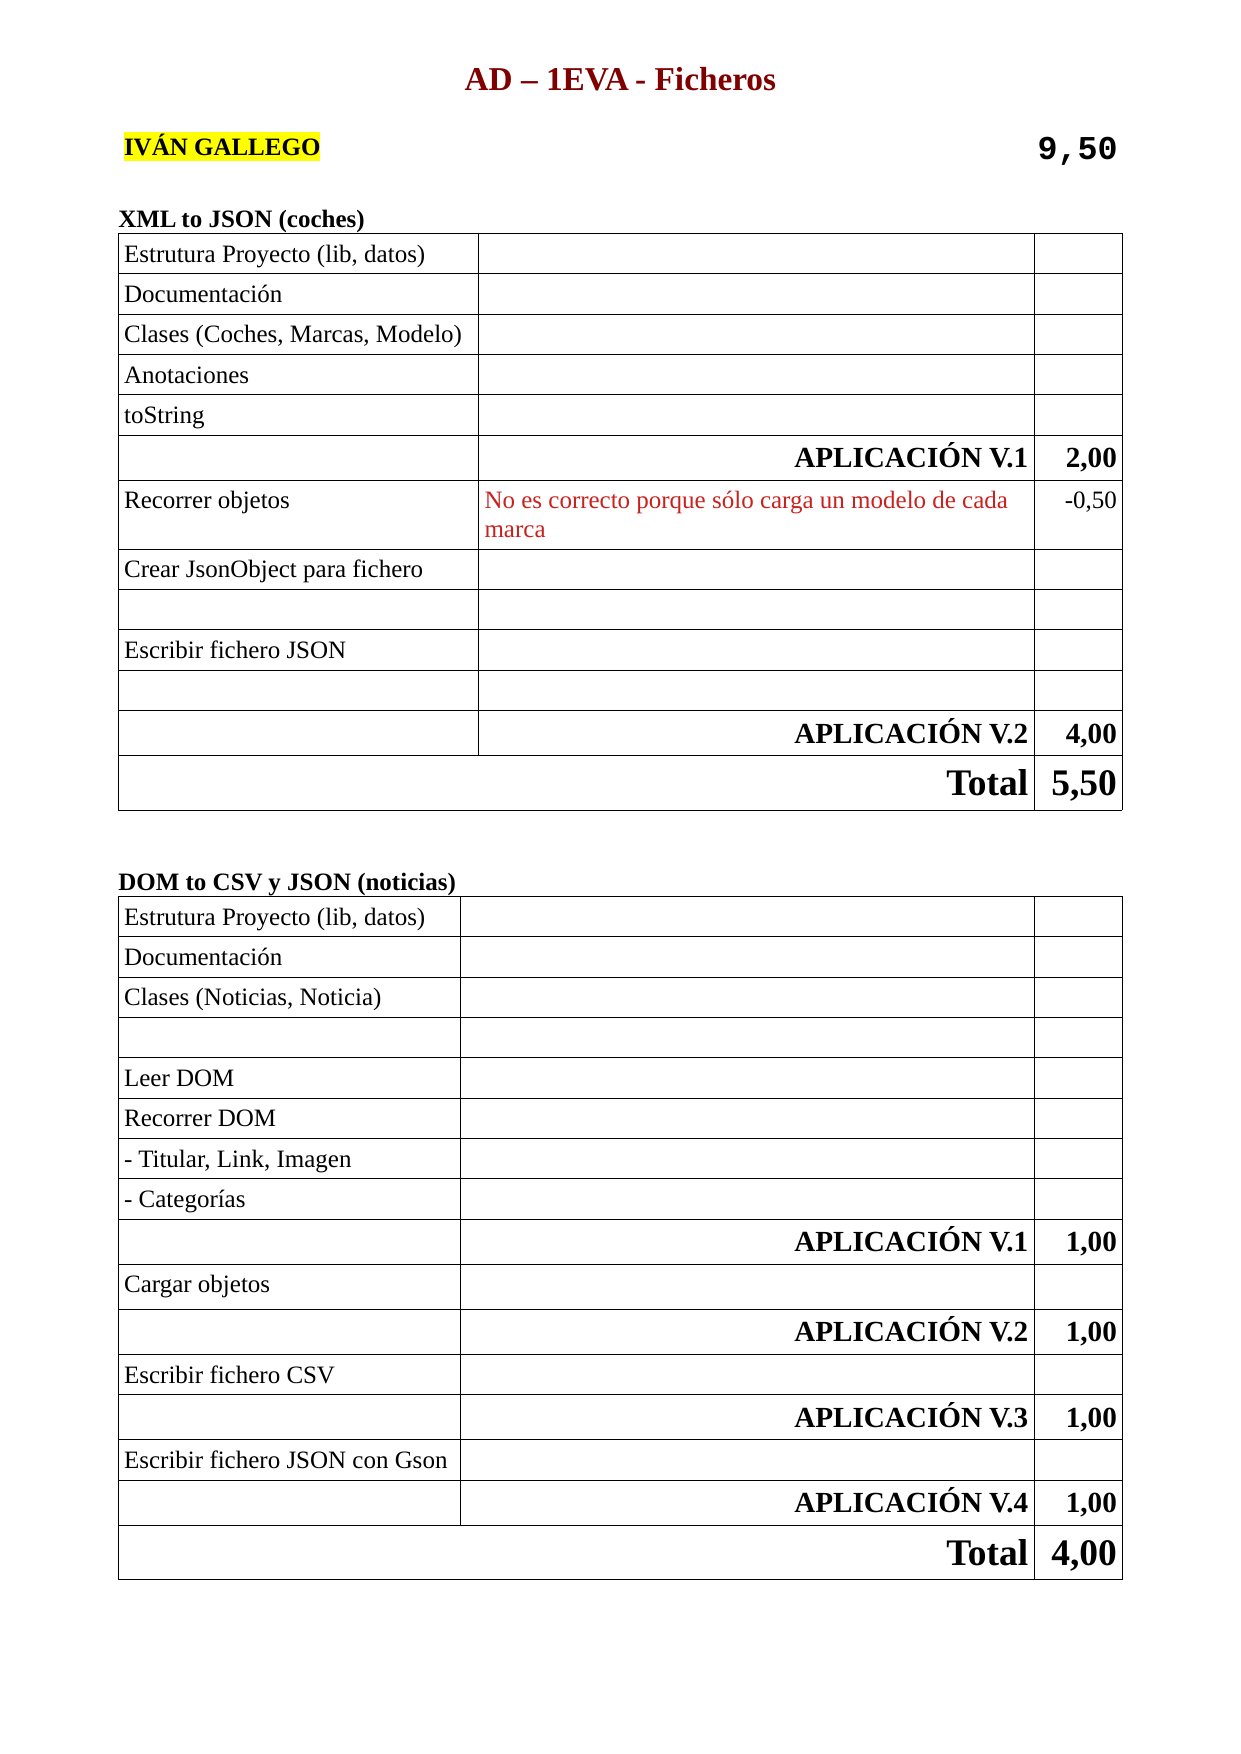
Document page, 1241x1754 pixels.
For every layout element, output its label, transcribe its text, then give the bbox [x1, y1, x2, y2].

table_cell 1,00 [1035, 1481, 1122, 1525]
table_header [461, 897, 1034, 936]
table_cell [119, 436, 478, 479]
table_cell - Titular, Link, Imagen [119, 1139, 460, 1178]
text XML to JSON (coches) [118, 204, 1122, 233]
table_header [479, 234, 1034, 273]
table_cell [119, 1481, 460, 1525]
table_cell 5,50 [1035, 756, 1122, 810]
table_cell 4,00 [1035, 711, 1122, 755]
table_cell [479, 590, 1034, 629]
table_cell [461, 1265, 1034, 1309]
table_cell [119, 711, 478, 755]
table_cell [1035, 550, 1122, 589]
table_cell [119, 1395, 460, 1439]
table_cell Total [119, 756, 1034, 810]
table_cell [461, 1440, 1034, 1479]
table_header Estrutura Proyecto (lib, datos) [119, 897, 460, 936]
table_cell [479, 315, 1034, 354]
table_cell [479, 355, 1034, 394]
table_cell No es correcto porque sólo carga un modelo de cada marca [479, 481, 1034, 549]
table_cell [1035, 1355, 1122, 1394]
table_cell [479, 671, 1034, 710]
table_cell [1035, 1179, 1122, 1218]
text AD – 1EVA - Ficheros [118, 59, 1122, 97]
table_header [1035, 897, 1122, 936]
table_cell [119, 1018, 460, 1057]
table_cell Documentación [119, 274, 478, 313]
table_cell [461, 1018, 1034, 1057]
table_cell APLICACIÓN V.3 [461, 1395, 1034, 1439]
table_cell [479, 550, 1034, 589]
table_cell Crear JsonObject para fichero [119, 550, 478, 589]
table_cell [461, 1355, 1034, 1394]
table_cell [479, 274, 1034, 313]
table_cell - Categorías [119, 1179, 460, 1218]
table_cell [1035, 1440, 1122, 1479]
table_cell [1035, 274, 1122, 313]
table_cell APLICACIÓN V.2 [479, 711, 1034, 755]
table_cell toString [119, 395, 478, 434]
table_cell APLICACIÓN V.1 [479, 436, 1034, 479]
table_cell Escribir fichero JSON con Gson [119, 1440, 460, 1479]
table_cell [461, 1099, 1034, 1138]
table_header 9,50 [974, 126, 1123, 175]
table_cell [1035, 395, 1122, 434]
table_cell Anotaciones [119, 355, 478, 394]
table_cell [479, 630, 1034, 669]
table_cell Documentación [119, 937, 460, 977]
table_cell [479, 395, 1034, 434]
table_cell [119, 1220, 460, 1264]
table_cell Clases (Noticias, Noticia) [119, 978, 460, 1017]
table_cell [119, 590, 478, 629]
table_cell 4,00 [1035, 1526, 1122, 1579]
table_cell Escribir fichero CSV [119, 1355, 460, 1394]
table_header Estrutura Proyecto (lib, datos) [119, 234, 478, 273]
table_cell [461, 978, 1034, 1017]
table_cell [119, 1310, 460, 1354]
table_cell [1035, 1058, 1122, 1098]
table_cell -0,50 [1035, 481, 1122, 549]
table_cell 1,00 [1035, 1220, 1122, 1264]
table_cell 2,00 [1035, 436, 1122, 479]
table_cell [1035, 937, 1122, 977]
table_cell [1035, 630, 1122, 669]
table_cell [1035, 671, 1122, 710]
table_cell [1035, 315, 1122, 354]
table_cell 1,00 [1035, 1310, 1122, 1354]
table_cell [1035, 590, 1122, 629]
table_cell [461, 937, 1034, 977]
table_cell [1035, 978, 1122, 1017]
table_header [1035, 234, 1122, 273]
table_cell [461, 1058, 1034, 1098]
table_header IVÁN GALLEGO [118, 126, 974, 175]
table_cell Leer DOM [119, 1058, 460, 1098]
table_cell [1035, 1265, 1122, 1309]
table_cell APLICACIÓN V.4 [461, 1481, 1034, 1525]
table_cell [461, 1139, 1034, 1178]
table_cell APLICACIÓN V.2 [461, 1310, 1034, 1354]
table_cell Recorrer DOM [119, 1099, 460, 1138]
table_cell Clases (Coches, Marcas, Modelo) [119, 315, 478, 354]
table_cell [1035, 1099, 1122, 1138]
table_cell [1035, 1018, 1122, 1057]
table_cell Escribir fichero JSON [119, 630, 478, 669]
table_cell APLICACIÓN V.1 [461, 1220, 1034, 1264]
text DOM to CSV y JSON (noticias) [118, 867, 1122, 896]
table_cell Total [119, 1526, 1034, 1579]
table_cell [461, 1179, 1034, 1218]
table_cell Cargar objetos [119, 1265, 460, 1309]
table_cell Recorrer objetos [119, 481, 478, 549]
table_cell [119, 671, 478, 710]
table_cell 1,00 [1035, 1395, 1122, 1439]
table_cell [1035, 1139, 1122, 1178]
table_cell [1035, 355, 1122, 394]
